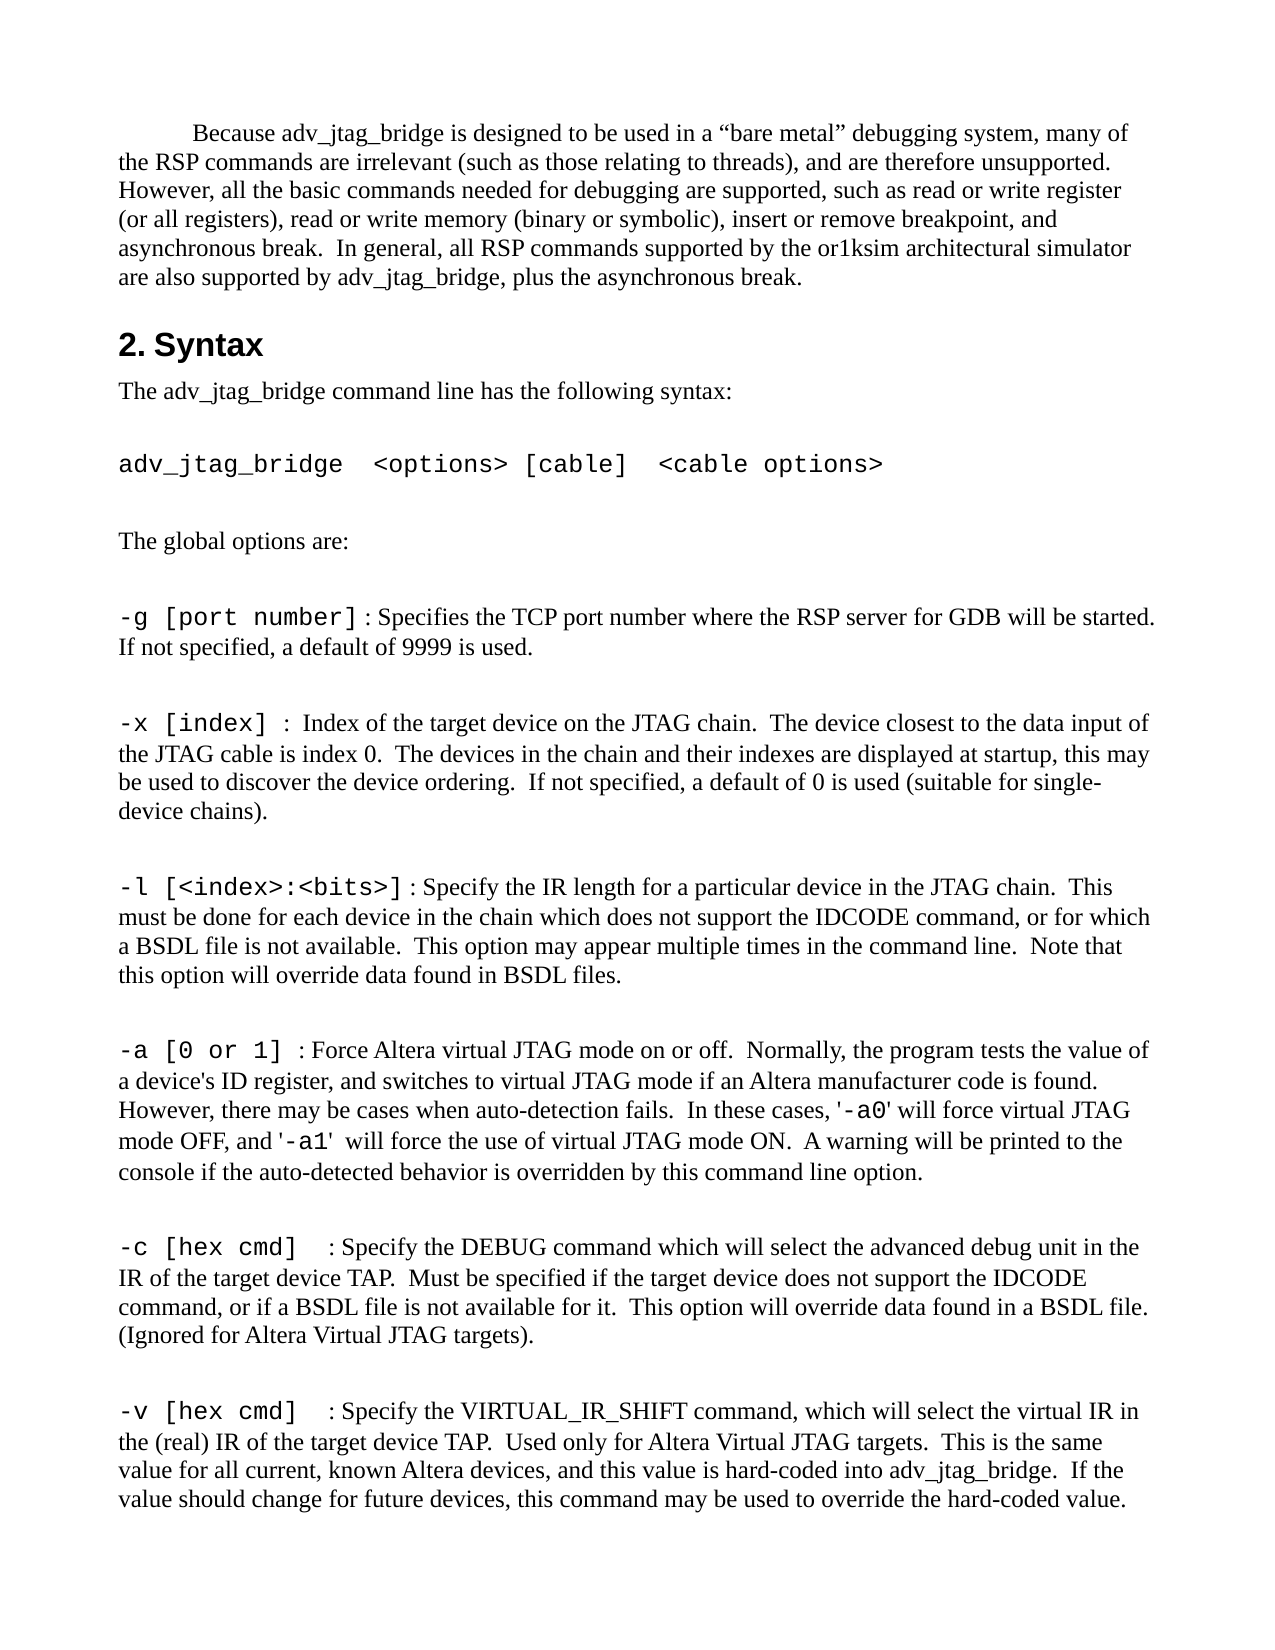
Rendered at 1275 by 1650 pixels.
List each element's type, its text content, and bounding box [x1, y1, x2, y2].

text Because adv_jtag_bridge is designed to be used in a “bare metal” debugging system, many of the RSP commands are irrelevant (such as those relating to threads), and are therefore unsupported. However, all the basic commands needed for debugging are supported, such as read or write register (or all registers), read or write memory (binary or symbolic), insert or remove breakpoint, and asynchronous break. In general, all RSP commands supported by the or1ksim architectural simulator are also supported by adv_jtag_bridge, plus the asynchronous break. [118, 118, 1157, 291]
text -l [<index>:<bits>] : Specify the IR length for a particular device in the JTAG chain. This must be done for each device in the chain which does not support the IDCODE command, or for which a BSDL file is not available. This option may appear multiple times in the command line. Note that this option will override data found in BSDL files. [118, 872, 1157, 989]
text -v [hex cmd] : Specify the VIRTUAL_IR_SHIFT command, which will select the virtual IR in the (real) IR of the target device TAP. Used only for Altera Virtual JTAG targets. This is the same value for all current, known Altera devices, and this value is hard-coded into adv_jtag_bridge. If the value should change for future devices, this command may be used to override the hard-coded value. [118, 1396, 1157, 1513]
text adv_jtag_bridge <options> [cable] <cable options> [118, 451, 1157, 479]
text The global options are: [118, 526, 1157, 555]
text -a [0 or 1] : Force Altera virtual JTAG mode on or off. Normally, the program tests the value of a device's ID register, and switches to virtual JTAG mode if an Altera manufacturer code is found. However, there may be cases when auto-detection fails. In these cases, '-a0' will force virtual JTAG mode OFF, and '-a1' will force the use of virtual JTAG mode ON. A warning will be printed to the console if the auto-detected behavior is overridden by this command line option. [118, 1035, 1157, 1185]
text The adv_jtag_bridge command line has the following syntax: [118, 376, 1157, 404]
text -c [hex cmd] : Specify the DEBUG command which will select the advanced debug unit in the IR of the target device TAP. Must be specified if the target device does not support the IDCODE command, or if a BSDL file is not available for it. This option will override data found in a BSDL file. (Ignored for Altera Virtual JTAG targets). [118, 1232, 1157, 1349]
subtitle Syntax [118, 324, 1157, 363]
text -g [port number] : Specifies the TCP port number where the RSP server for GDB will be started. If not specified, a default of 9999 is used. [118, 602, 1157, 661]
text -x [index] : Index of the target device on the JTAG chain. The device closest to the data input of the JTAG cable is index 0. The devices in the chain and their indexes are displayed at startup, this may be used to discover the device ordering. If not specified, a default of 0 is used (suitable for single-device chains). [118, 708, 1157, 825]
